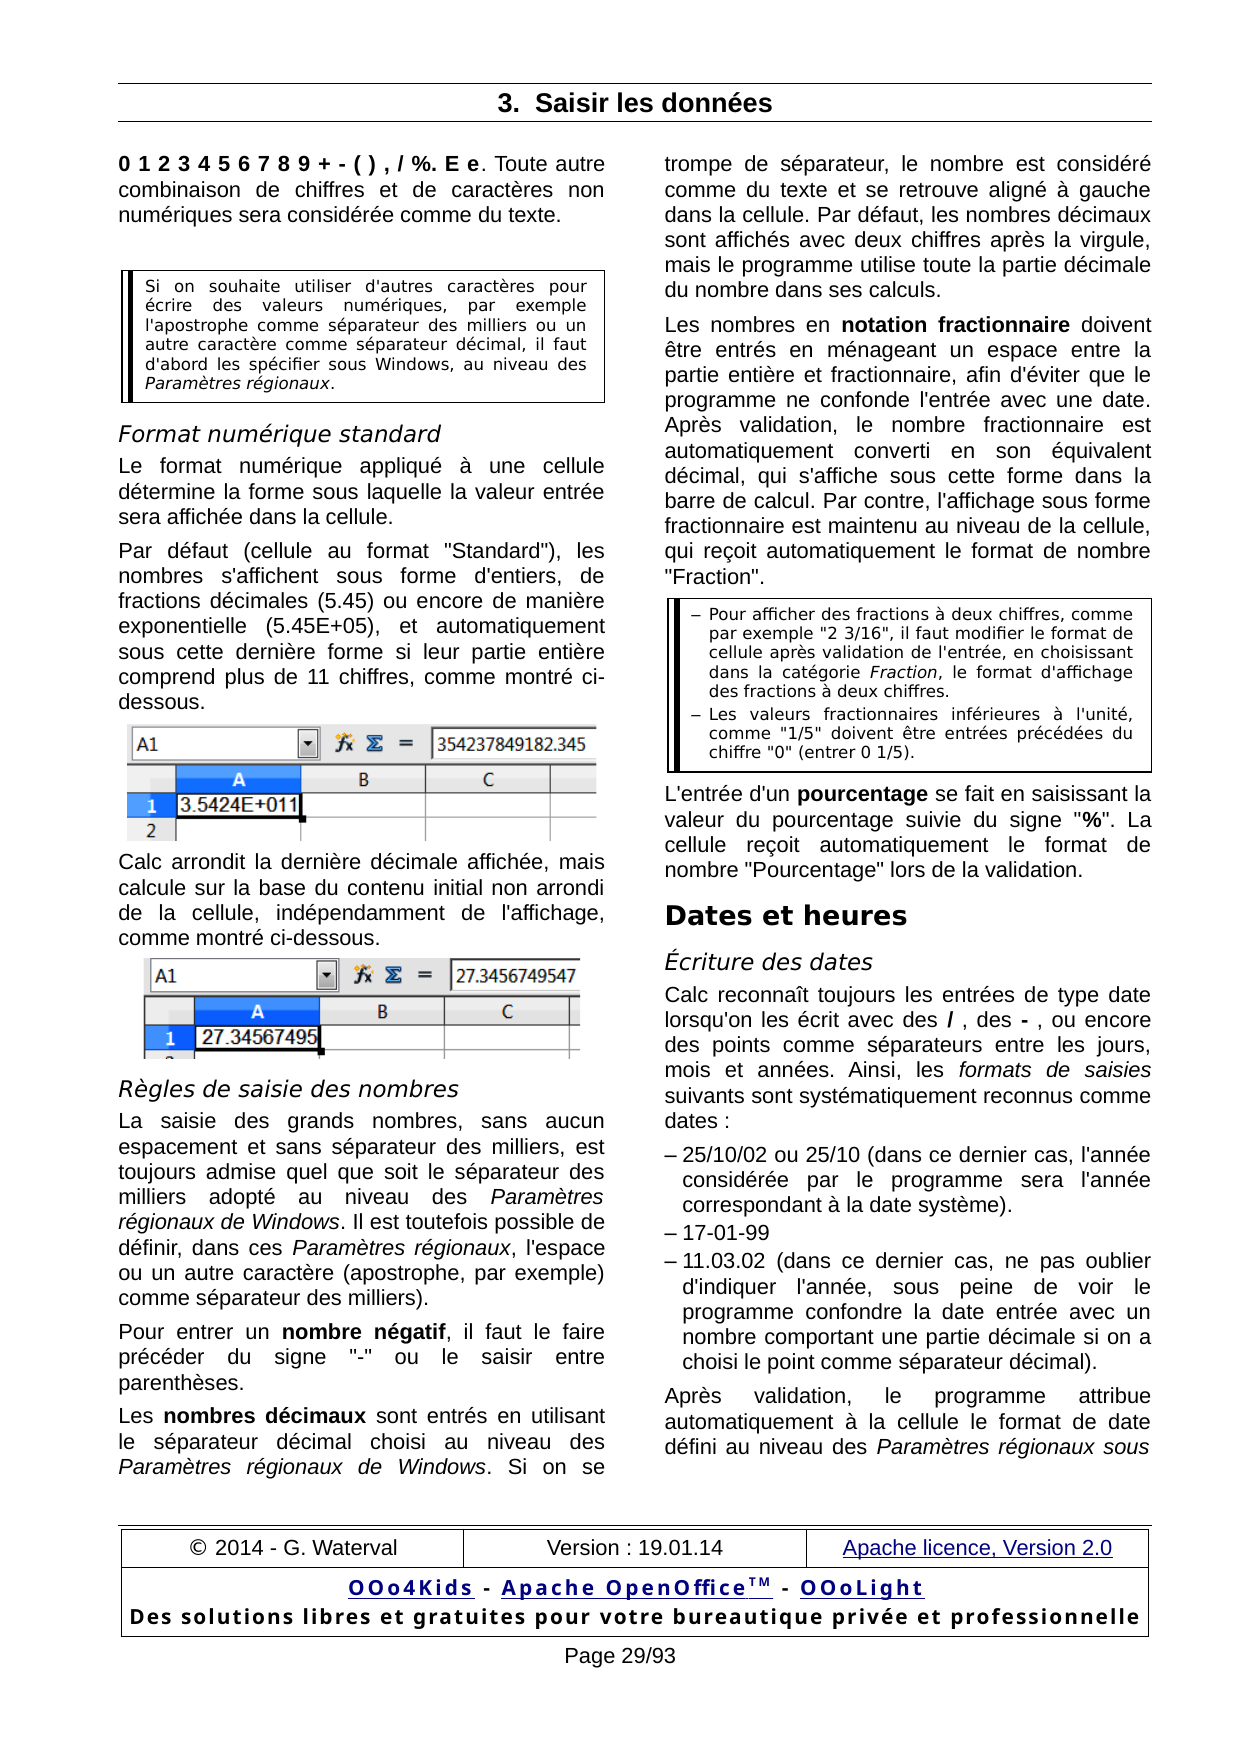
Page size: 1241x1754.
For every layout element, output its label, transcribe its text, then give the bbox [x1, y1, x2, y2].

subtitle Dates et heures [664, 900, 1152, 931]
text Pour entrer un nombre négatif, il faut le faire précéder du signe "-" ou le saisir entre parenthèses. [118, 1319, 605, 1394]
text Les nombres en notation fractionnaire doivent être entrés en ménageant un espace entre la partie entière et fractionnaire, afin d'éviter que le programme ne confonde l'entrée avec une date. Après validation, le nombre fractionnaire est automatiquement converti en son équivalent décimal, qui s'affiche sous cette forme dans la barre de calcul. Par contre, l'affichage sous forme fractionnaire est maintenu au niveau de la cellule, qui reçoit automatiquement le format de nombre "Fraction". [664, 311, 1152, 589]
table_header Si on souhaite utiliser d'autres caractères pour écrire des valeurs numériques, par exemple l'apostrophe comme séparateur des milliers ou un autre caractère comme séparateur décimal, il faut d'abord les spécifier sous Windows, au niveau des Paramètres régionaux. [133, 271, 604, 402]
text Calc reconnaît toujours les entrées de type date lorsqu'on les écrit avec des / , des - , ou encore des points comme séparateurs entre les jours, mois et années. Ainsi, les formats de saisies suivants sont systématiquement reconnus comme dates : [664, 982, 1152, 1133]
text Par défaut (cellule au format "Standard"), les nombres s'affichent sous forme d'entiers, de fractions décimales (5.45) ou encore de manière exponentielle (5.45E+05), et automatiquement sous cette dernière forme si leur partie entière comprend plus de 11 chiffres, comme montré ci-dessous. [118, 538, 605, 714]
list 11.03.02 (dans ce dernier cas, ne pas oublier d'indiquer l'année, sous peine de voir le programme confondre la date entrée avec un nombre comportant une partie décimale si on a choisi le point comme séparateur décimal). [664, 1248, 1152, 1374]
text Calc arrondit la dernière décimale affichée, mais calcule sur la base du contenu initial non arrondi de la cellule, indépendamment de l'affichage, comme montré ci-dessous. [118, 849, 605, 950]
list Après validation, le programme attribue automatiquement à la cellule le format de date défini au niveau des Paramètres régionaux sous [664, 1383, 1152, 1459]
text trompe de séparateur, le nombre est considéré comme du texte et se retrouve aligné à gauche dans la cellule. Par défaut, les nombres décimaux sont affichés avec deux chiffres après la virgule, mais le programme utilise toute la partie décimale du nombre dans ses calculs. [664, 151, 1152, 303]
list 17-01-99 [664, 1220, 1152, 1246]
text 0 1 2 3 4 5 6 7 8 9 + - ( ) , / %. E e. Toute autre combinaison de chiffres et de caractères non numériques sera considérée comme du texte. [118, 151, 605, 227]
subtitle Écriture des dates [664, 949, 1152, 976]
text Les nombres décimaux sont entrés en utilisant le séparateur décimal choisi au niveau des Paramètres régionaux de Windows. Si on se [118, 1403, 605, 1479]
text L'entrée d'un pourcentage se fait en saisissant la valeur du pourcentage suivie du signe "%". La cellule reçoit automatiquement le format de nombre "Pourcentage" lors de la validation. [664, 781, 1152, 882]
subtitle Règles de saisie des nombres [118, 1076, 605, 1102]
table_header Pour afficher des fractions à deux chiffres, comme par exemple "2 3/16", il faut modifier le format de cellule après validation de l'entrée, en choisissant dans la catégorie Fraction, le format d'affichage des fractions à deux chiffres. Les valeurs fractionnaires inférieures à l'unité, comme "1/5" doivent être entrées précédées du chiffre "0" (entrer 0 1/5). [680, 599, 1151, 771]
text La saisie des grands nombres, sans aucun espacement et sans séparateur des milliers, est toujours admise quel que soit le séparateur des milliers adopté au niveau des Paramètres régionaux de Windows. Il est toutefois possible de définir, dans ces Paramètres régionaux, l'espace ou un autre caractère (apostrophe, par exemple) comme séparateur des milliers). [118, 1108, 605, 1310]
text Le format numérique appliqué à une cellule détermine la forme sous laquelle la valeur entrée sera affichée dans la cellule. [118, 453, 605, 529]
list 25/10/02 ou 25/10 (dans ce dernier cas, l'année considérée par le programme sera l'année correspondant à la date système). [664, 1142, 1152, 1217]
subtitle Format numérique standard [118, 421, 605, 447]
